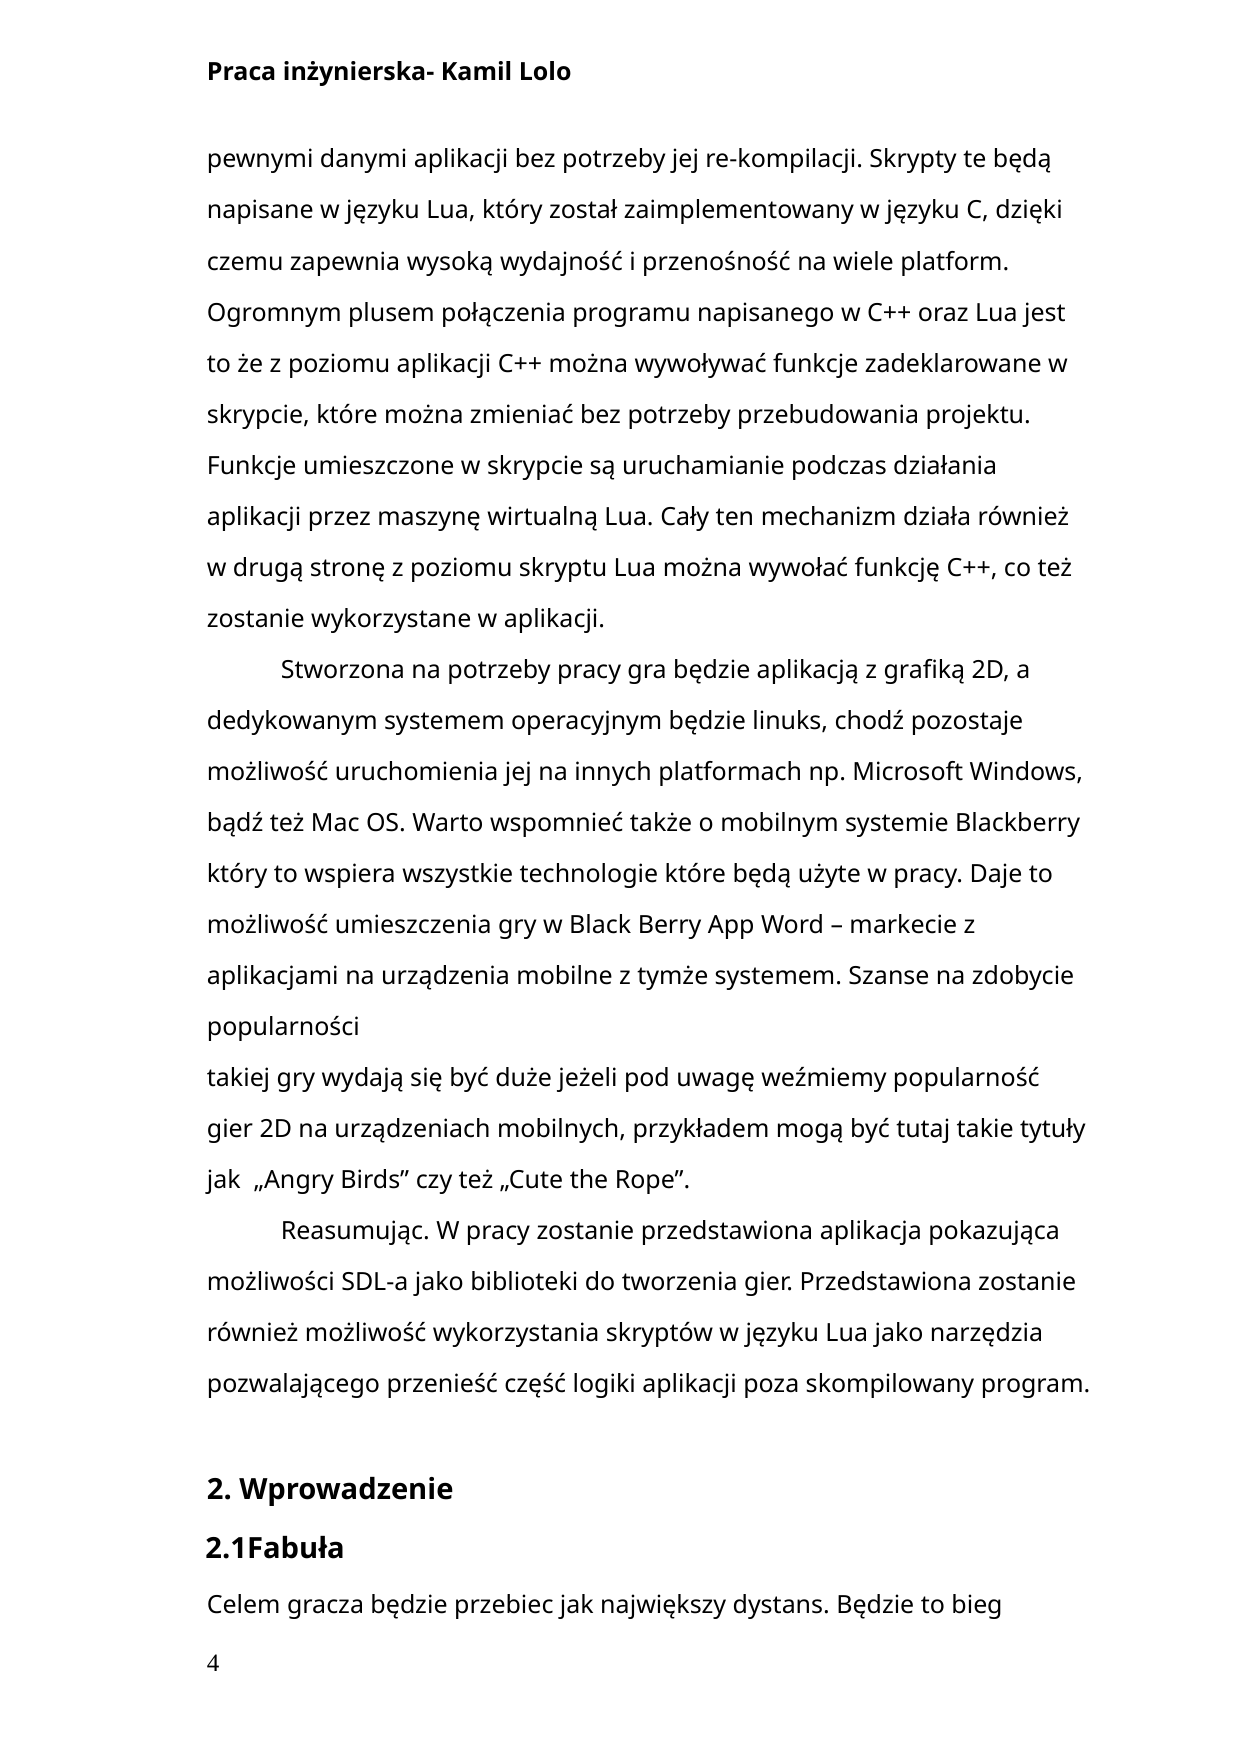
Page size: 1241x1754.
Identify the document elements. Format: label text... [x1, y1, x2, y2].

text Stworzona na potrzeby pracy gra będzie aplikacją z grafiką 2D, a dedykowanym systemem operacyjnym będzie linuks, chodź pozostaje możliwość uruchomienia jej na innych platformach np. Microsoft Windows, bądź też Mac OS. Warto wspomnieć także o mobilnym systemie Blackberry który to wspiera wszystkie technologie które będą użyte w pracy. Daje to możliwość umieszczenia gry w Black Berry App Word – markecie z aplikacjami na urządzenia mobilne z tymże systemem. Szanse na zdobycie popularności [207, 651, 1093, 1043]
text 2. Wprowadzenie [207, 1468, 1093, 1508]
text Celem gracza będzie przebiec jak największy dystans. Będzie to bieg [207, 1587, 1093, 1621]
list Fabuła [205, 1528, 1093, 1567]
text pewnymi danymi aplikacji bez potrzeby jej re-kompilacji. Skrypty te będą napisane w języku Lua, który został zaimplementowany w języku C, dzięki czemu zapewnia wysoką wydajność i przenośność na wiele platform. Ogromnym plusem połączenia programu napisanego w C++ oraz Lua jest to że z poziomu aplikacji C++ można wywoływać funkcje zadeklarowane w skrypcie, które można zmieniać bez potrzeby przebudowania projektu. Funkcje umieszczone w skrypcie są uruchamianie podczas działania aplikacji przez maszynę wirtualną Lua. Cały ten mechanizm działa również w drugą stronę z poziomu skryptu Lua można wywołać funkcję C++, co też zostanie wykorzystane w aplikacji. [207, 141, 1093, 634]
text Reasumując. W pracy zostanie przedstawiona aplikacja pokazująca możliwości SDL-a jako biblioteki do tworzenia gier. Przedstawiona zostanie również możliwość wykorzystania skryptów w języku Lua jako narzędzia pozwalającego przenieść część logiki aplikacji poza skompilowany program. [207, 1213, 1093, 1400]
text takiej gry wydają się być duże jeżeli pod uwagę weźmiemy popularność gier 2D na urządzeniach mobilnych, przykładem mogą być tutaj takie tytuły jak „Angry Birds” czy też „Cute the Rope”. [207, 1060, 1093, 1196]
